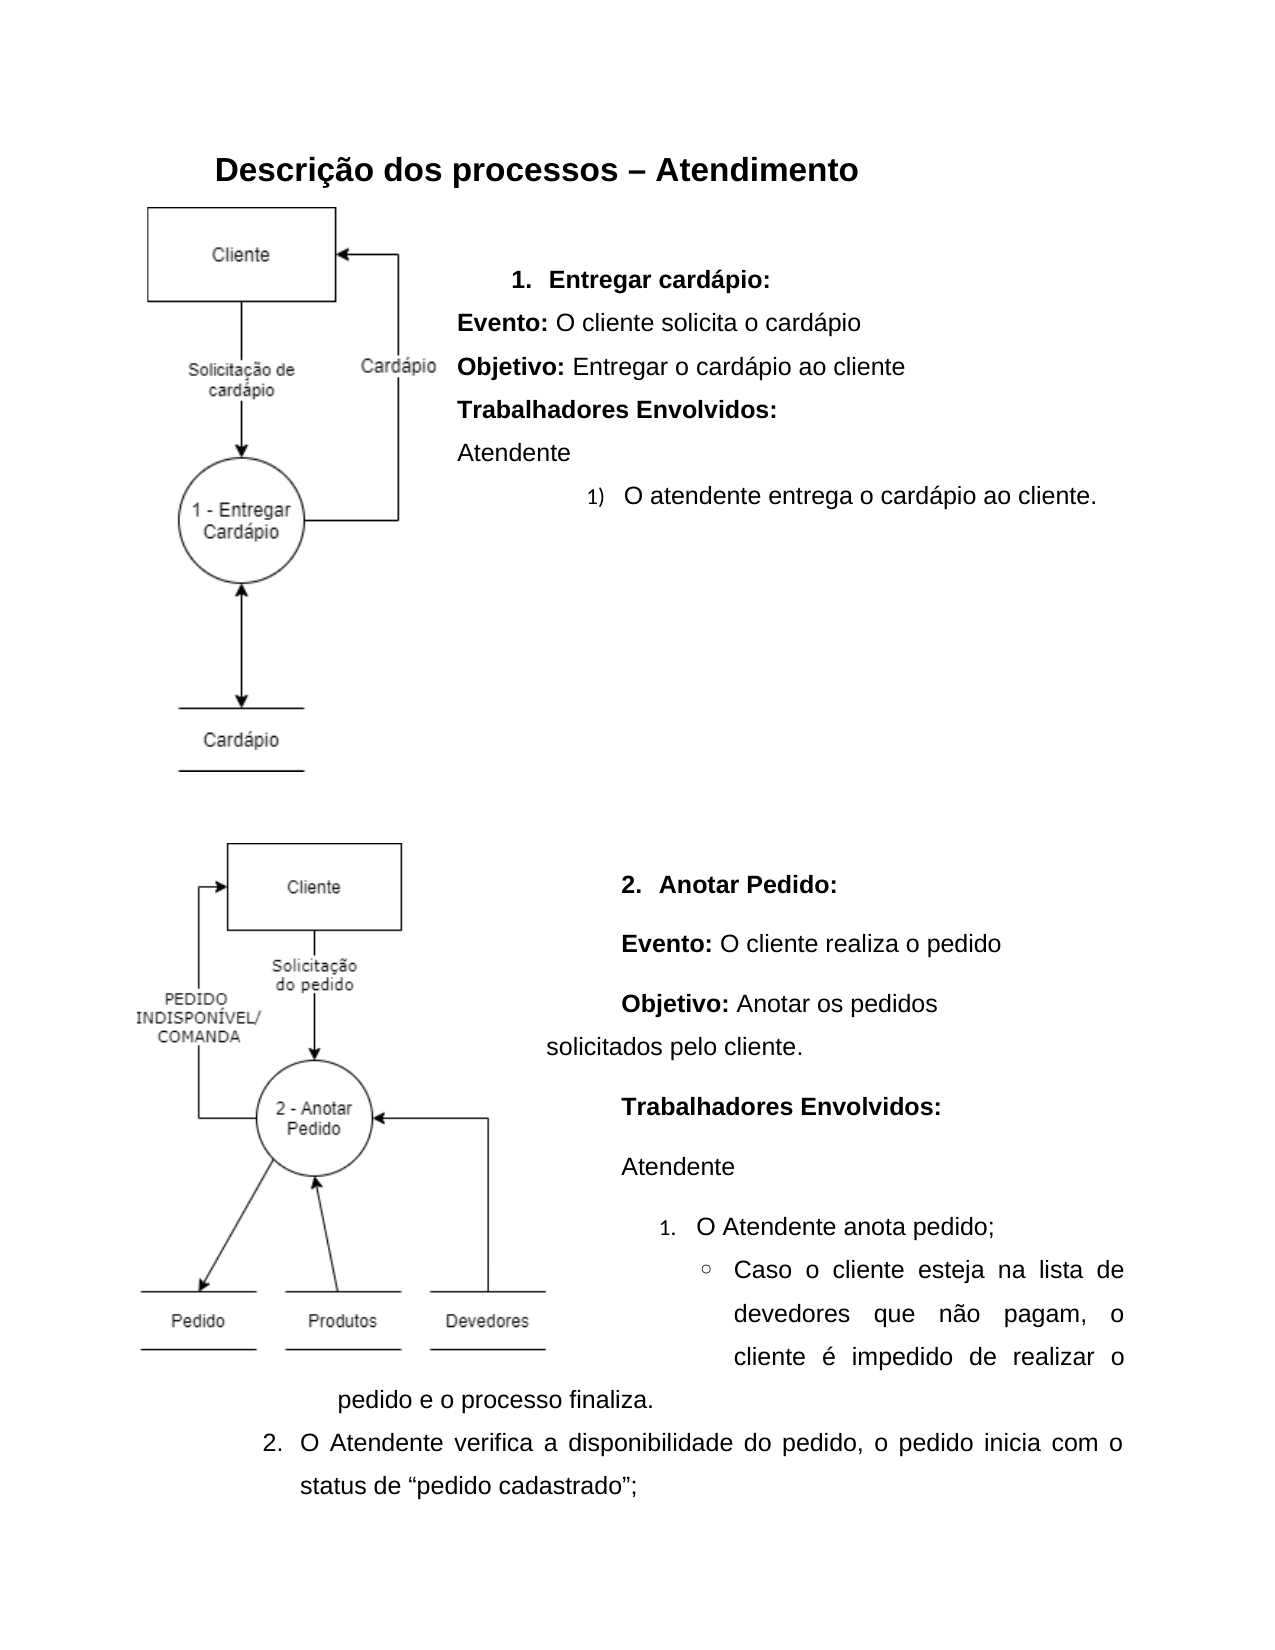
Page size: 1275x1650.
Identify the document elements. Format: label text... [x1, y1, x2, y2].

list Trabalhadores Envolvidos: [437, 394, 1125, 423]
list O Atendente verifica a disponibilidade do pedido, o pedido inicia com o status de “pedido cadastrado”; [262, 1428, 1125, 1500]
list Atendente [437, 438, 1125, 466]
text Evento: O cliente realiza o pedido [547, 929, 1125, 958]
text Objetivo: Anotar os pedidos solicitados pelo cliente. [547, 989, 1125, 1061]
list Entregar cardápio: [437, 265, 1125, 294]
picture [136, 843, 547, 1352]
list Objetivo: Entregar o cardápio ao cliente [437, 351, 1125, 380]
text Atendente [547, 1152, 1125, 1181]
list O Atendente anota pedido; [547, 1212, 1125, 1241]
picture [147, 207, 437, 772]
list Anotar Pedido: [547, 869, 1125, 898]
list O atendente entrega o cardápio ao cliente. [437, 481, 1125, 510]
list Caso o cliente esteja na lista de devedores que não pagam, o cliente é impedido de realizar o pedido e o processo finaliza. [300, 1255, 1125, 1414]
list Evento: O cliente solicita o cardápio [437, 308, 1125, 337]
list Descrição dos processos – Atendimento [150, 150, 1125, 188]
text Trabalhadores Envolvidos: [547, 1092, 1125, 1121]
